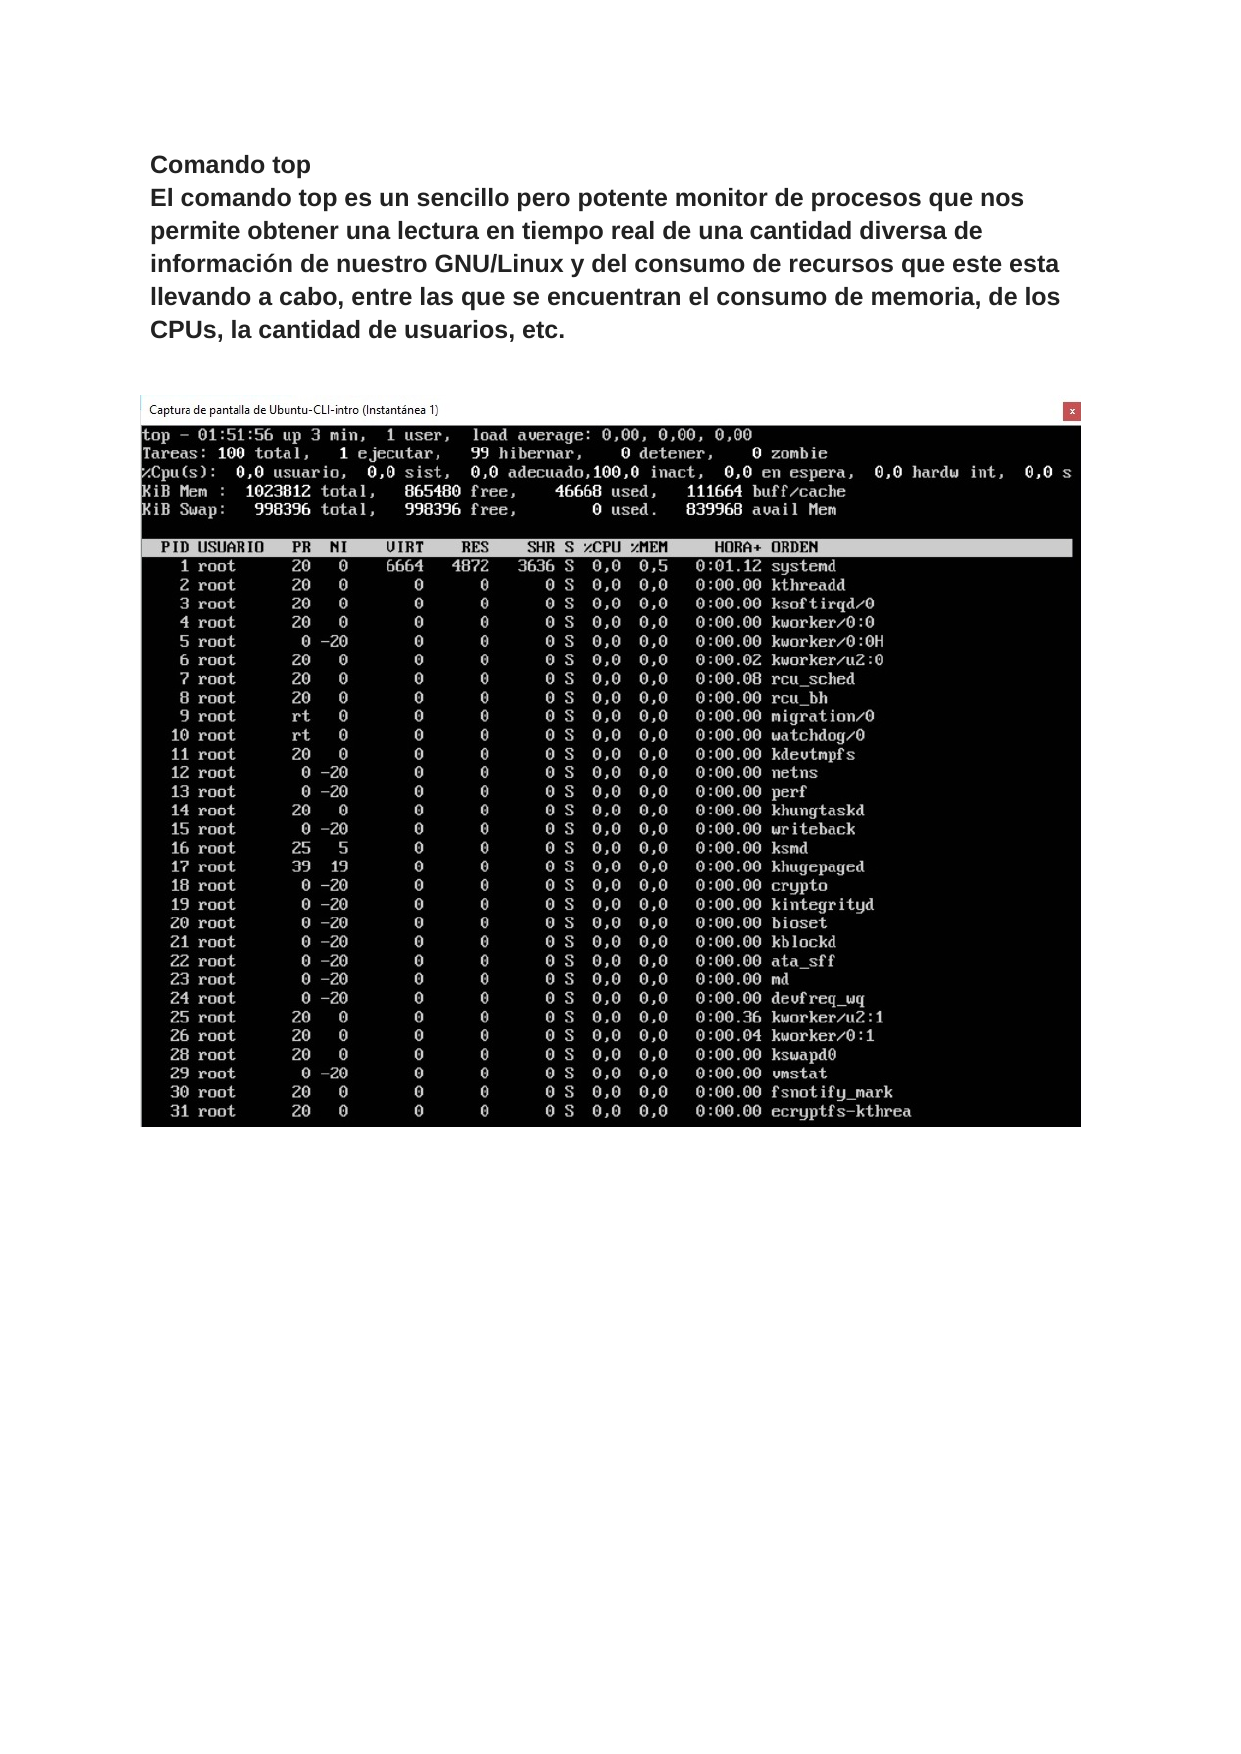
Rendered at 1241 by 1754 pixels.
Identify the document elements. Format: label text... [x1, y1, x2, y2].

picture [140, 395, 1081, 1127]
text Comando top [150, 150, 1090, 179]
text El comando top es un sencillo pero potente monitor de procesos que nos permite obtener una lectura en tiempo real de una cantidad diversa de información de nuestro GNU/Linux y del consumo de recursos que este esta llevando a cabo, entre las que se encuentran el consumo de memoria, de los CPUs, la cantidad de usuarios, etc. [150, 183, 1090, 344]
